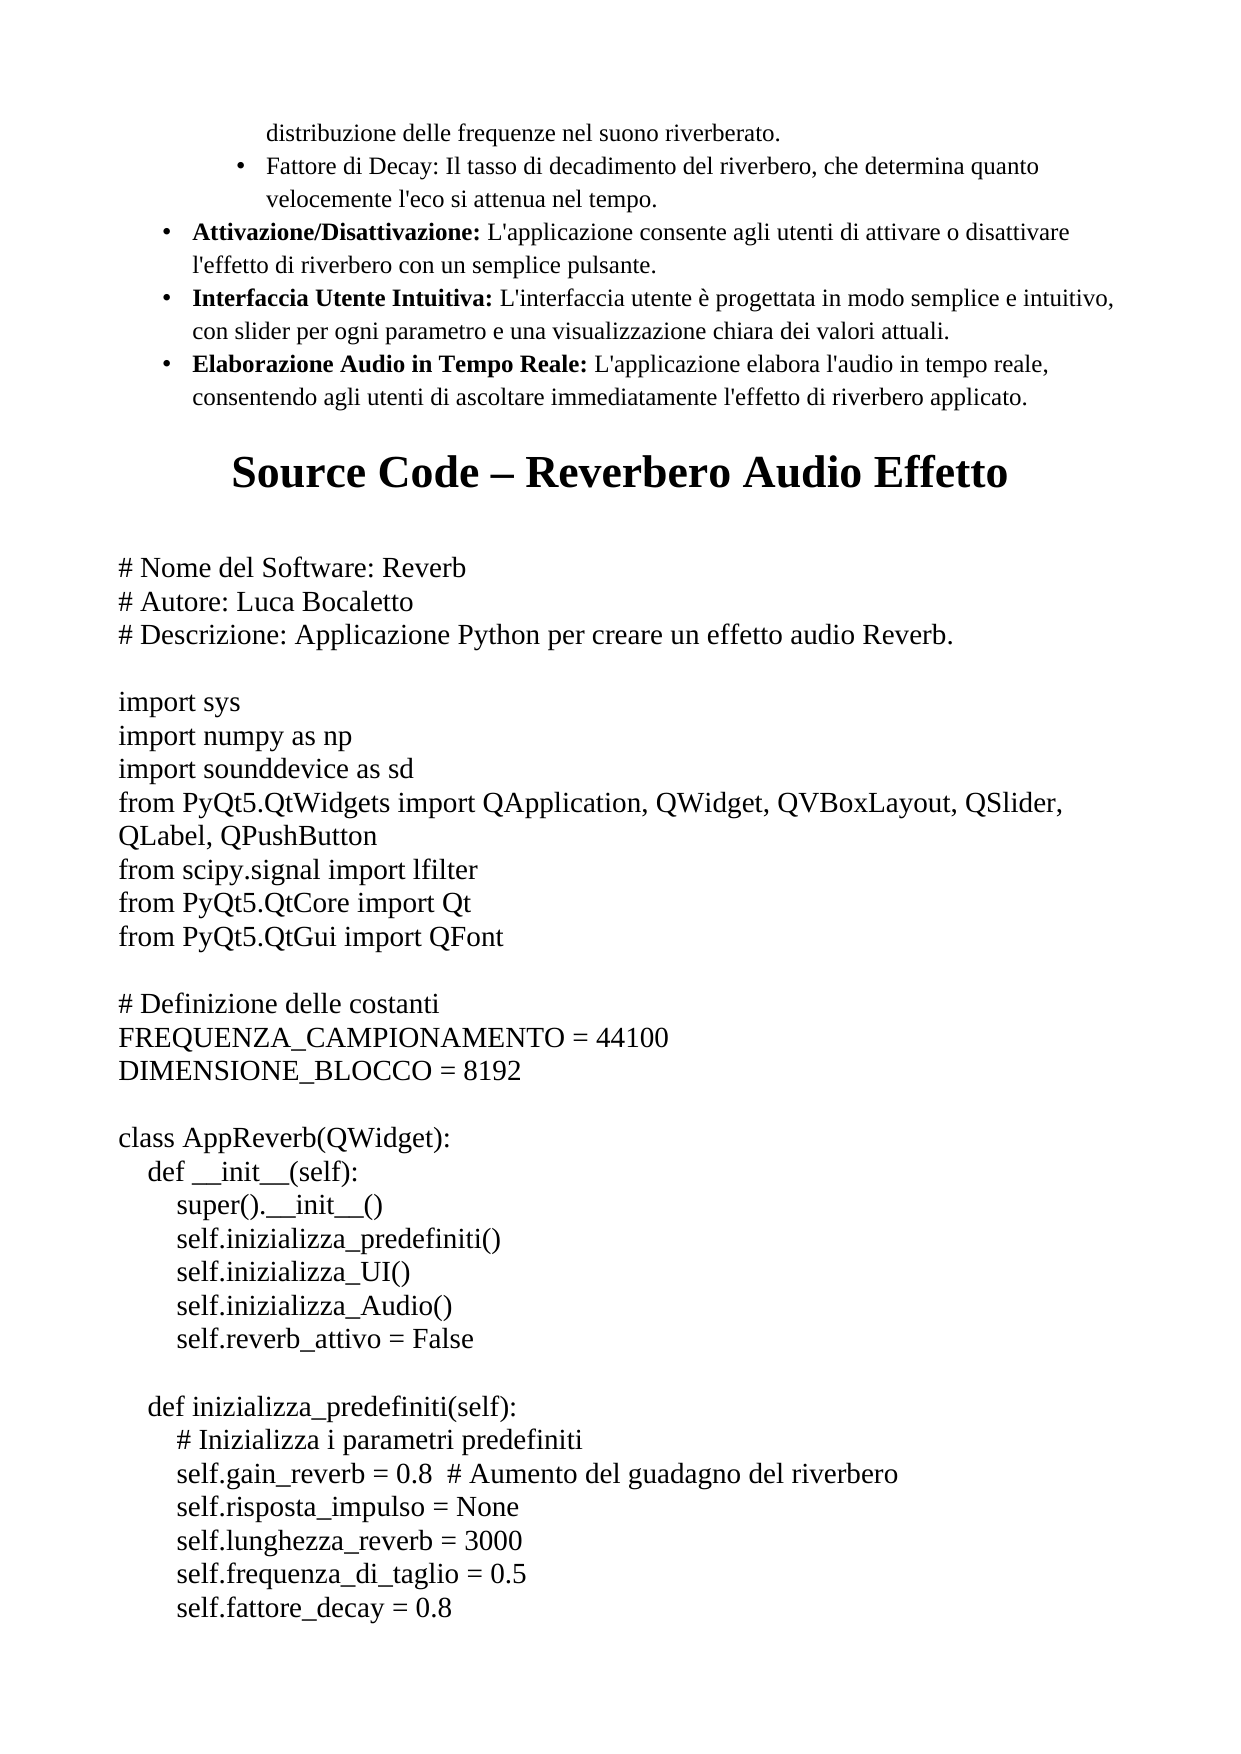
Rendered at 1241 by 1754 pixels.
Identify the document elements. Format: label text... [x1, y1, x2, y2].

text import sounddevice as sd [118, 751, 1122, 785]
text # Autore: Luca Bocaletto [118, 584, 1122, 617]
text self.inizializza_Audio() [118, 1288, 1122, 1322]
text # Descrizione: Applicazione Python per creare un effetto audio Reverb. [118, 617, 1122, 651]
text def inizializza_predefiniti(self): [118, 1389, 1122, 1422]
text self.frequenza_di_taglio = 0.5 [118, 1556, 1122, 1590]
text # Inizializza i parametri predefiniti [118, 1422, 1122, 1456]
text self.risposta_impulso = None [118, 1489, 1122, 1523]
text # Nome del Software: Reverb [118, 550, 1122, 584]
text self.reverb_attivo = False [118, 1322, 1122, 1355]
list distribuzione delle frequenze nel suono riverberato. [236, 118, 1122, 147]
text DIMENSIONE_BLOCCO = 8192 [118, 1053, 1122, 1087]
text super().__init__() [118, 1187, 1122, 1221]
text import numpy as np [118, 718, 1122, 751]
text from scipy.signal import lfilter [118, 852, 1122, 886]
list Attivazione/Disattivazione: L'applicazione consente agli utenti di attivare o disattivare l'effetto di riverbero con un semplice pulsante. [162, 217, 1122, 279]
text # Definizione delle costanti [118, 986, 1122, 1020]
text self.inizializza_UI() [118, 1254, 1122, 1288]
text self.inizializza_predefiniti() [118, 1221, 1122, 1254]
text FREQUENZA_CAMPIONAMENTO = 44100 [118, 1020, 1122, 1053]
text from PyQt5.QtGui import QFont [118, 919, 1122, 953]
text import sys [118, 684, 1122, 718]
text from PyQt5.QtWidgets import QApplication, QWidget, QVBoxLayout, QSlider, QLabel, QPushButton [118, 785, 1122, 852]
text self.lunghezza_reverb = 3000 [118, 1523, 1122, 1556]
text self.gain_reverb = 0.8 # Aumento del guadagno del riverbero [118, 1456, 1122, 1489]
text from PyQt5.QtCore import Qt [118, 886, 1122, 919]
list Interfaccia Utente Intuitiva: L'interfaccia utente è progettata in modo semplice e intuitivo, con slider per ogni parametro e una visualizzazione chiara dei valori attuali. [162, 283, 1122, 345]
list Elaborazione Audio in Tempo Reale: L'applicazione elabora l'audio in tempo reale, consentendo agli utenti di ascoltare immediatamente l'effetto di riverbero applicato. [162, 349, 1122, 411]
text class AppReverb(QWidget): [118, 1120, 1122, 1154]
list Fattore di Decay: Il tasso di decadimento del riverbero, che determina quanto velocemente l'eco si attenua nel tempo. [236, 151, 1122, 213]
text Source Code – Reverbero Audio Effetto [118, 445, 1122, 497]
text def __init__(self): [118, 1154, 1122, 1187]
text self.fattore_decay = 0.8 [118, 1590, 1122, 1623]
